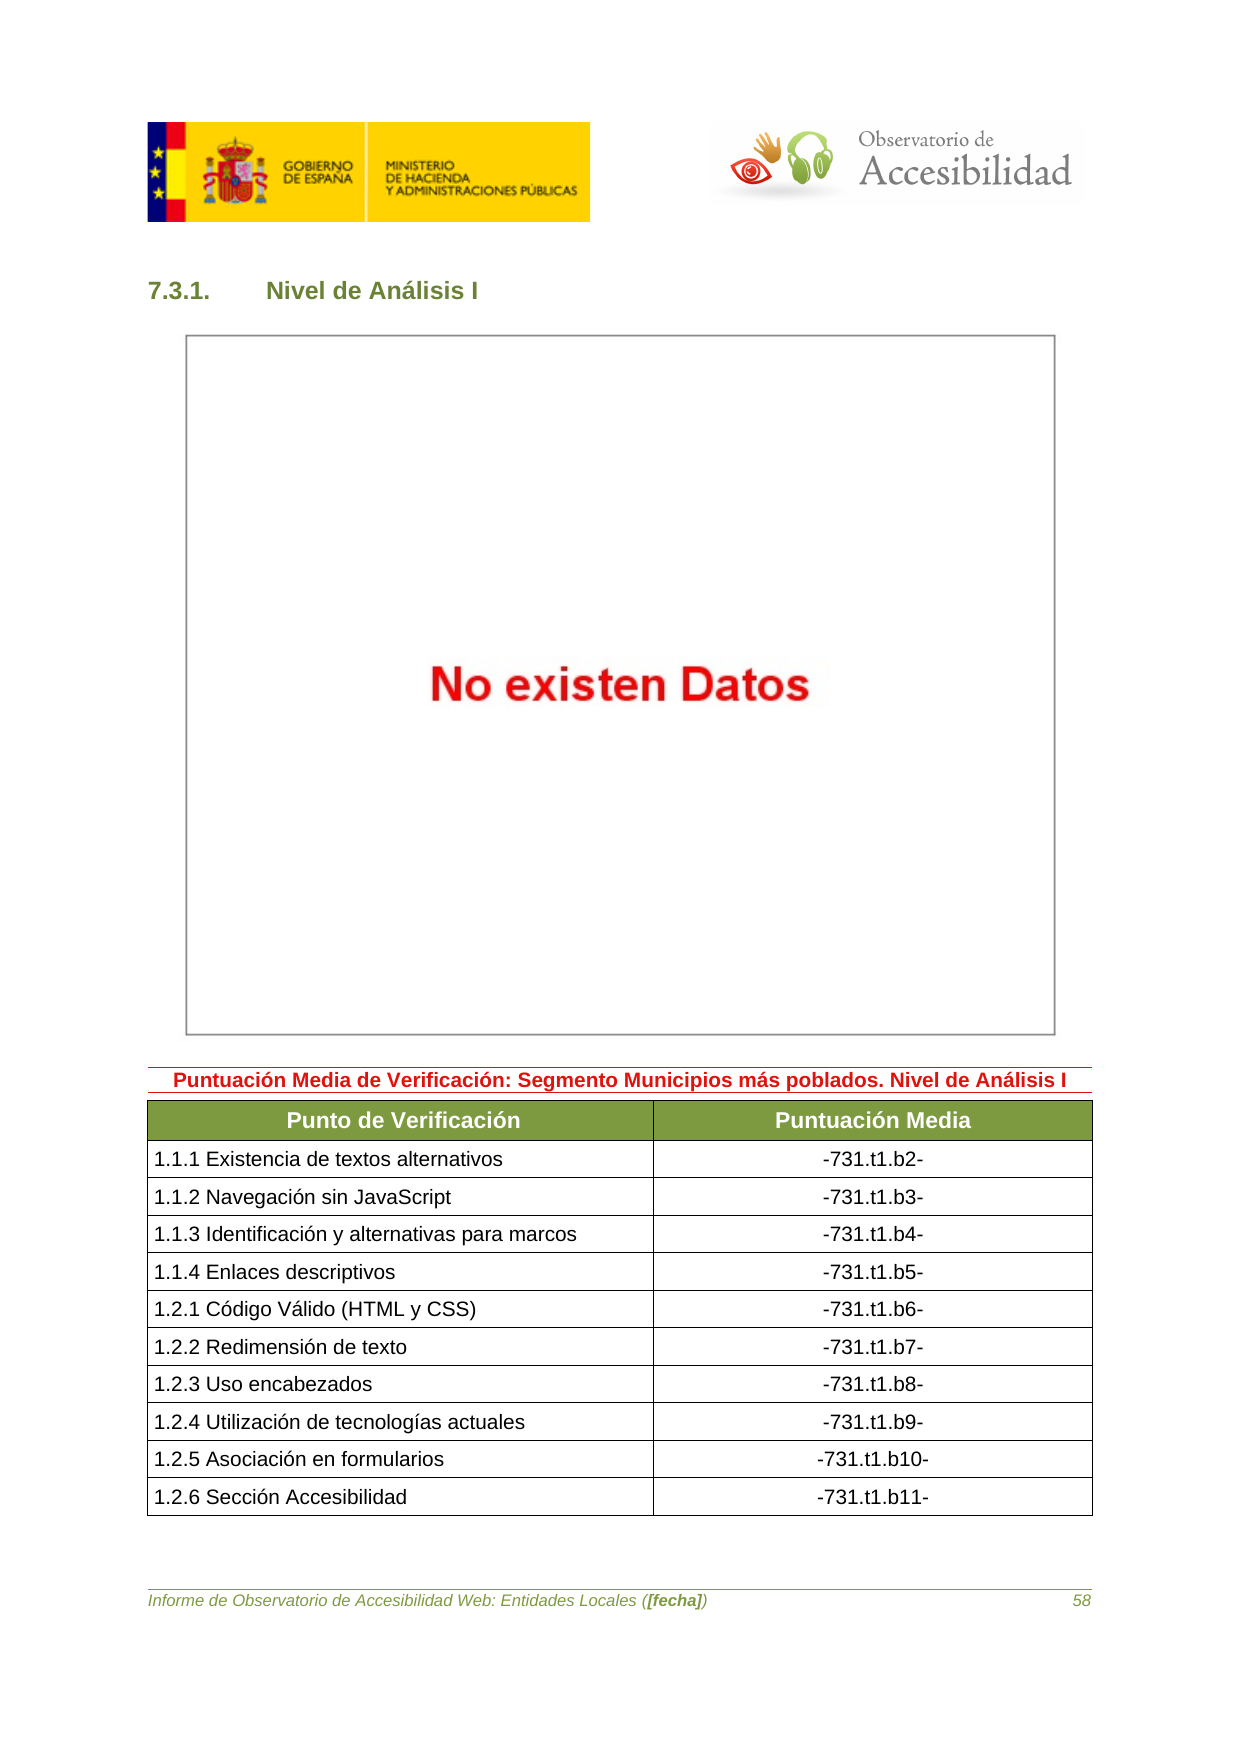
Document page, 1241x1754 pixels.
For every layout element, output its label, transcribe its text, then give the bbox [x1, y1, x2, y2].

table_cell 1.2.2 Redimensión de texto [148, 1328, 653, 1365]
table_header Punto de Verificación [148, 1101, 653, 1140]
table_cell -731.t1.b2- [654, 1141, 1092, 1177]
table_cell 1.2.5 Asociación en formularios [148, 1441, 653, 1477]
picture [710, 122, 1086, 205]
table_cell 1.2.3 Uso encabezados [148, 1366, 653, 1402]
text Puntuación Media de Verificación: Segmento Municipios más poblados. Nivel de Análisis I [148, 1068, 1092, 1092]
table_cell -731.t1.b8- [654, 1366, 1092, 1402]
table_cell -731.t1.b11- [654, 1478, 1092, 1515]
table_cell -731.t1.b4- [654, 1216, 1092, 1252]
table_cell -731.t1.b9- [654, 1403, 1092, 1440]
table_cell -731.t1.b10- [654, 1441, 1092, 1477]
table_cell -731.t1.b3- [654, 1178, 1092, 1215]
table_cell 1.1.1 Existencia de textos alternativos [148, 1141, 653, 1177]
table_cell 1.1.2 Navegación sin JavaScript [148, 1178, 653, 1215]
table_cell 1.2.6 Sección Accesibilidad [148, 1478, 653, 1515]
table_header Puntuación Media [654, 1101, 1092, 1140]
table_cell -731.t1.b6- [654, 1291, 1092, 1327]
picture [178, 332, 1062, 1042]
table_cell 1.1.4 Enlaces descriptivos [148, 1253, 653, 1290]
table_cell -731.t1.b5- [654, 1253, 1092, 1290]
list Nivel de Análisis I [148, 276, 1092, 304]
picture [147, 122, 591, 222]
table_cell 1.2.1 Código Válido (HTML y CSS) [148, 1291, 653, 1327]
table_cell 1.1.3 Identificación y alternativas para marcos [148, 1216, 653, 1252]
table_cell -731.t1.b7- [654, 1328, 1092, 1365]
table_cell 1.2.4 Utilización de tecnologías actuales [148, 1403, 653, 1440]
